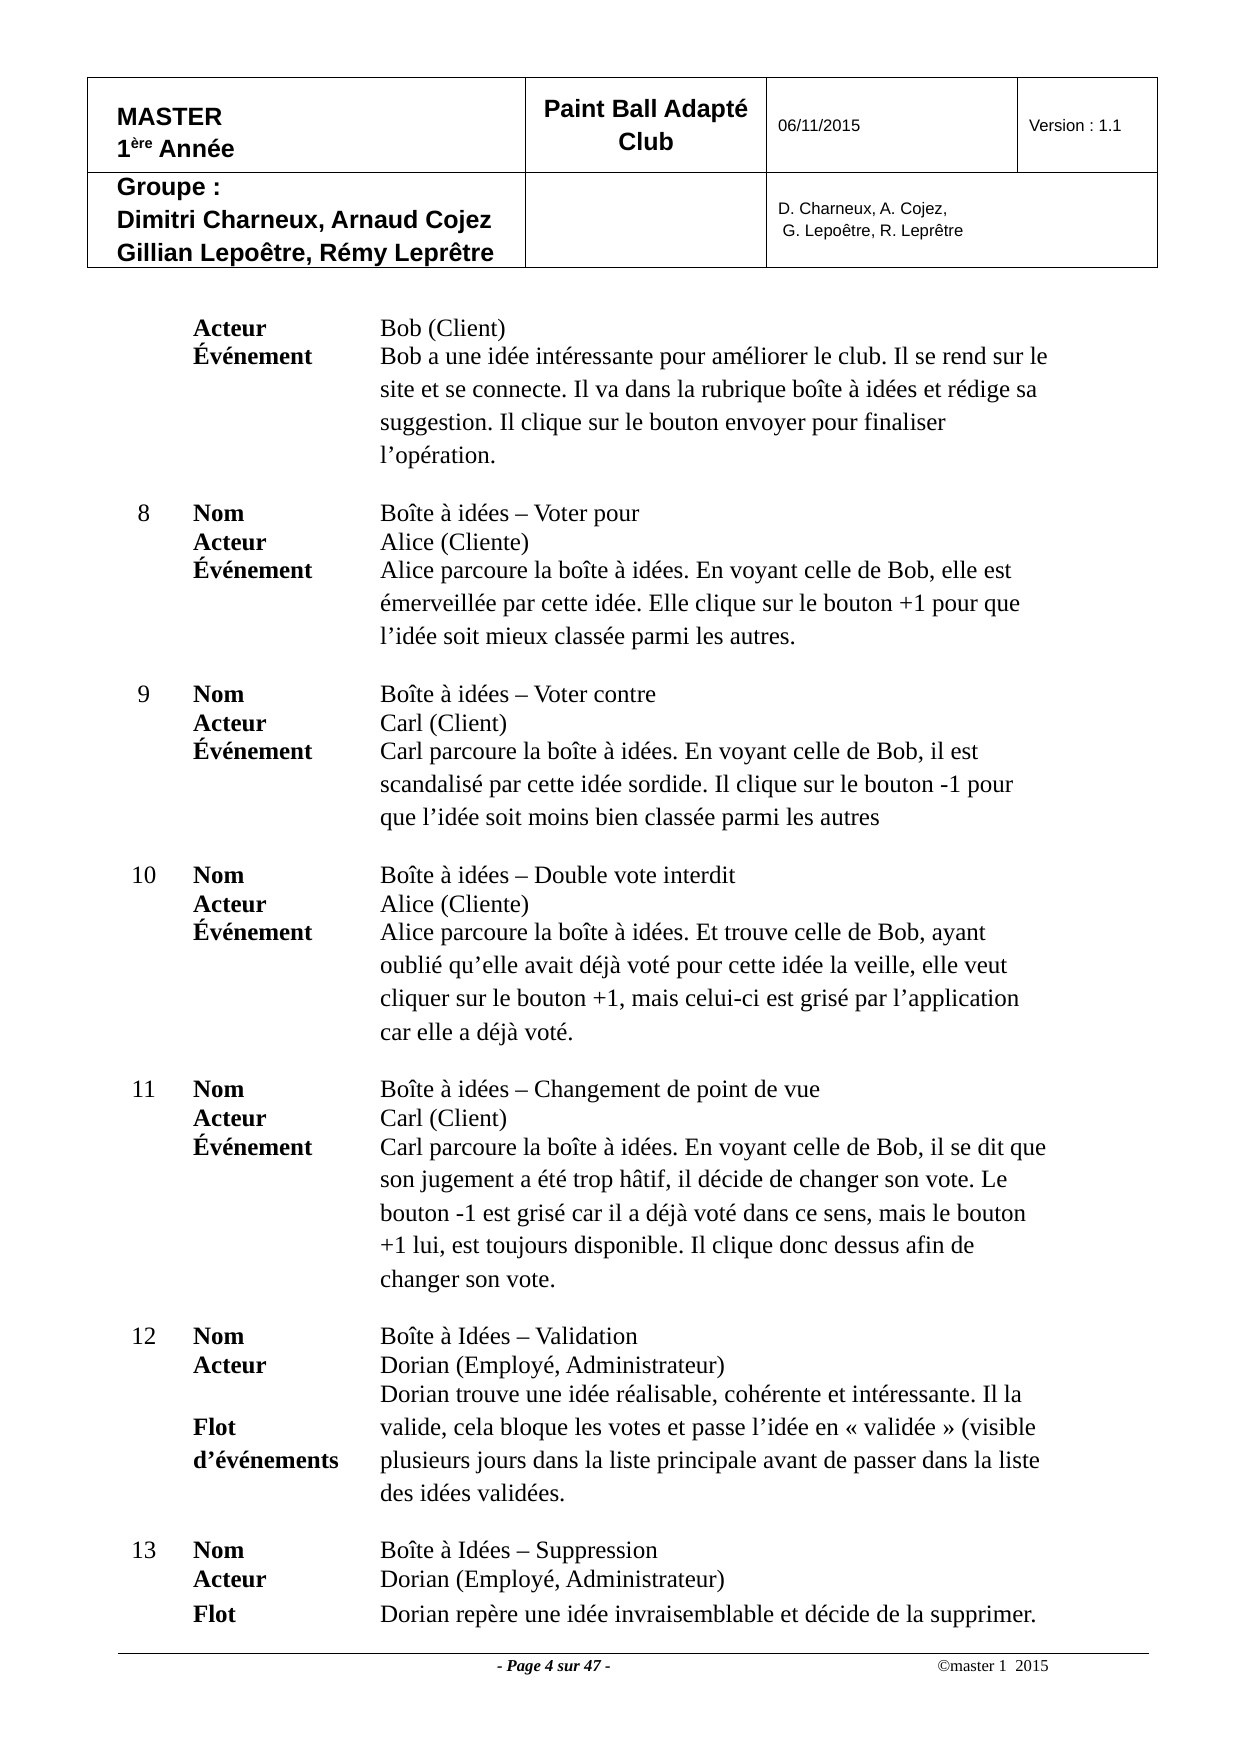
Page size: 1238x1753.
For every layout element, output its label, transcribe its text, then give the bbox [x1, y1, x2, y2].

table_cell [97, 313, 190, 341]
table_cell Acteur [190, 1564, 377, 1593]
table_cell Boîte à idées – Changement de point de vue [377, 1074, 1057, 1103]
table_cell [97, 736, 190, 831]
table_cell Acteur [190, 708, 377, 736]
table_cell Événement [190, 1132, 377, 1292]
table_cell Acteur [190, 1350, 377, 1379]
table_cell 11 [97, 1074, 190, 1103]
table_cell Nom [190, 860, 377, 889]
table_cell Boîte à idées – Double vote interdit [377, 860, 1057, 889]
table_cell [190, 831, 377, 860]
table_cell [377, 1045, 1057, 1074]
table_cell [190, 1506, 377, 1535]
table_cell [97, 1379, 190, 1506]
table_cell [190, 1045, 377, 1074]
table_cell Acteur [190, 313, 377, 341]
table_cell Nom [190, 1321, 377, 1350]
table_cell [190, 650, 377, 679]
table_cell Boîte à idées – Voter pour [377, 498, 1057, 527]
table_cell 10 [97, 860, 190, 889]
table_cell Boîte à Idées – Suppression [377, 1535, 1057, 1564]
table_cell [377, 650, 1057, 679]
table_cell Nom [190, 679, 377, 708]
table_cell [377, 831, 1057, 860]
table_cell [190, 1293, 377, 1321]
table_cell Acteur [190, 527, 377, 555]
table_cell [97, 1045, 190, 1074]
table_cell Nom [190, 1074, 377, 1103]
table_cell 13 [97, 1535, 190, 1564]
table_cell [97, 889, 190, 917]
table_cell Bob a une idée intéressante pour améliorer le club. Il se rend sur le site et se connecte. Il va dans la rubrique boîte à idées et rédige sa suggestion. Il clique sur le bouton envoyer pour finaliser l’opération. [377, 341, 1057, 469]
table_cell Dorian repère une idée invraisemblable et décide de la supprimer. [377, 1593, 1057, 1634]
table_cell 12 [97, 1321, 190, 1350]
table_cell [97, 831, 190, 860]
table_cell Boîte à idées – Voter contre [377, 679, 1057, 708]
table_cell Flot [190, 1593, 377, 1634]
table_cell Alice parcoure la boîte à idées. Et trouve celle de Bob, ayant oublié qu’elle avait déjà voté pour cette idée la veille, elle veut cliquer sur le bouton +1, mais celui-ci est grisé par l’application car elle a déjà voté. [377, 918, 1057, 1045]
table_cell [97, 1132, 190, 1292]
table_cell [97, 1293, 190, 1321]
table_cell Flot d’événements [190, 1379, 377, 1506]
table_cell Carl (Client) [377, 708, 1057, 736]
table_cell [190, 469, 377, 498]
table_cell Événement [190, 341, 377, 469]
table_cell [97, 918, 190, 1045]
table_cell Acteur [190, 889, 377, 917]
table_cell [377, 1293, 1057, 1321]
table_cell 9 [97, 679, 190, 708]
table_cell Carl parcoure la boîte à idées. En voyant celle de Bob, il se dit que son jugement a été trop hâtif, il décide de changer son vote. Le bouton -1 est grisé car il a déjà voté dans ce sens, mais le bouton +1 lui, est toujours disponible. Il clique donc dessus afin de changer son vote. [377, 1132, 1057, 1292]
table_cell [377, 469, 1057, 498]
table_cell Événement [190, 918, 377, 1045]
table_cell Événement [190, 555, 377, 650]
table_cell 8 [97, 498, 190, 527]
table_cell Alice (Cliente) [377, 889, 1057, 917]
table_cell [97, 1103, 190, 1132]
table_cell Événement [190, 736, 377, 831]
table_cell Nom [190, 1535, 377, 1564]
table_cell Alice parcoure la boîte à idées. En voyant celle de Bob, elle est émerveillée par cette idée. Elle clique sur le bouton +1 pour que l’idée soit mieux classée parmi les autres. [377, 555, 1057, 650]
table_cell [97, 1564, 190, 1593]
table_cell [97, 1350, 190, 1379]
table_cell Alice (Cliente) [377, 527, 1057, 555]
table_cell [97, 708, 190, 736]
table_cell Dorian trouve une idée réalisable, cohérente et intéressante. Il la valide, cela bloque les votes et passe l’idée en « validée » (visible plusieurs jours dans la liste principale avant de passer dans la liste des idées validées. [377, 1379, 1057, 1506]
table_cell [97, 1593, 190, 1634]
table_cell [97, 469, 190, 498]
table_cell [97, 527, 190, 555]
table_cell [97, 650, 190, 679]
table_cell [97, 555, 190, 650]
table_cell Boîte à Idées – Validation [377, 1321, 1057, 1350]
table_cell Nom [190, 498, 377, 527]
table_cell Dorian (Employé, Administrateur) [377, 1564, 1057, 1593]
table_cell Bob (Client) [377, 313, 1057, 341]
table_cell [377, 1506, 1057, 1535]
table_cell [97, 341, 190, 469]
table_cell Acteur [190, 1103, 377, 1132]
table_cell Carl (Client) [377, 1103, 1057, 1132]
table_cell [97, 1506, 190, 1535]
table_cell Dorian (Employé, Administrateur) [377, 1350, 1057, 1379]
table_cell Carl parcoure la boîte à idées. En voyant celle de Bob, il est scandalisé par cette idée sordide. Il clique sur le bouton -1 pour que l’idée soit moins bien classée parmi les autres [377, 736, 1057, 831]
